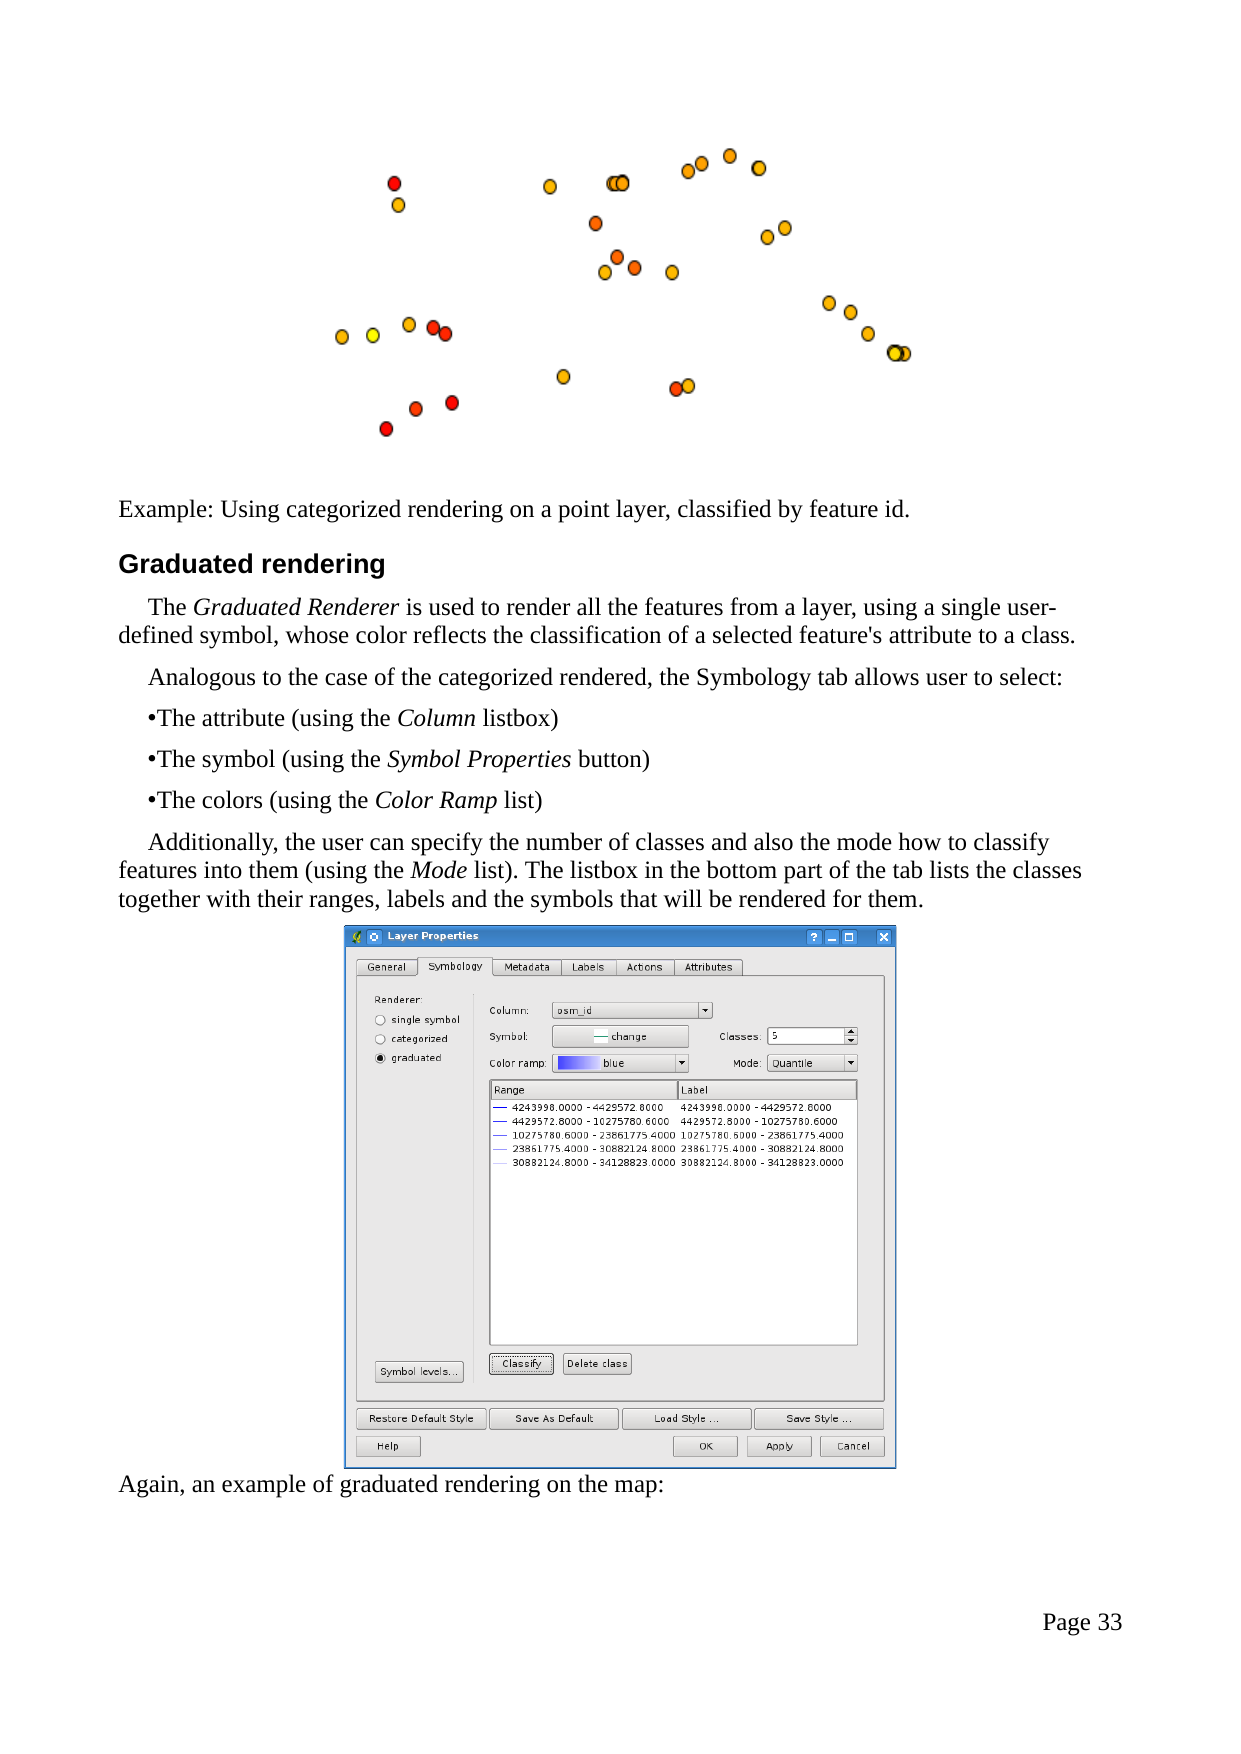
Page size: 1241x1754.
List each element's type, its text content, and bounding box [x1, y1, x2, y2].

picture [306, 118, 934, 466]
picture [343, 925, 897, 1469]
text Analogous to the case of the categorized rendered, the Symbology tab allows user to select: [118, 662, 1122, 691]
text Again, an example of graduated rendering on the map: [118, 1469, 1122, 1497]
text Additionally, the user can specify the number of classes and also the mode how to classify features into them (using the Mode list). The listbox in the bottom part of the tab lists the classes together with their ranges, labels and the symbols that will be rendered for them. [118, 827, 1122, 913]
subtitle Graduated rendering [118, 548, 1122, 579]
text The Graduated Renderer is used to render all the features from a layer, using a single user-defined symbol, whose color reflects the classification of a selected feature's attribute to a class. [118, 592, 1122, 649]
list The symbol (using the Symbol Properties button) [118, 744, 1122, 773]
text Example: Using categorized rendering on a point layer, classified by feature id. [118, 494, 1122, 523]
list The colors (using the Color Ramp list) [118, 786, 1122, 814]
list The attribute (using the Column listbox) [118, 703, 1122, 732]
